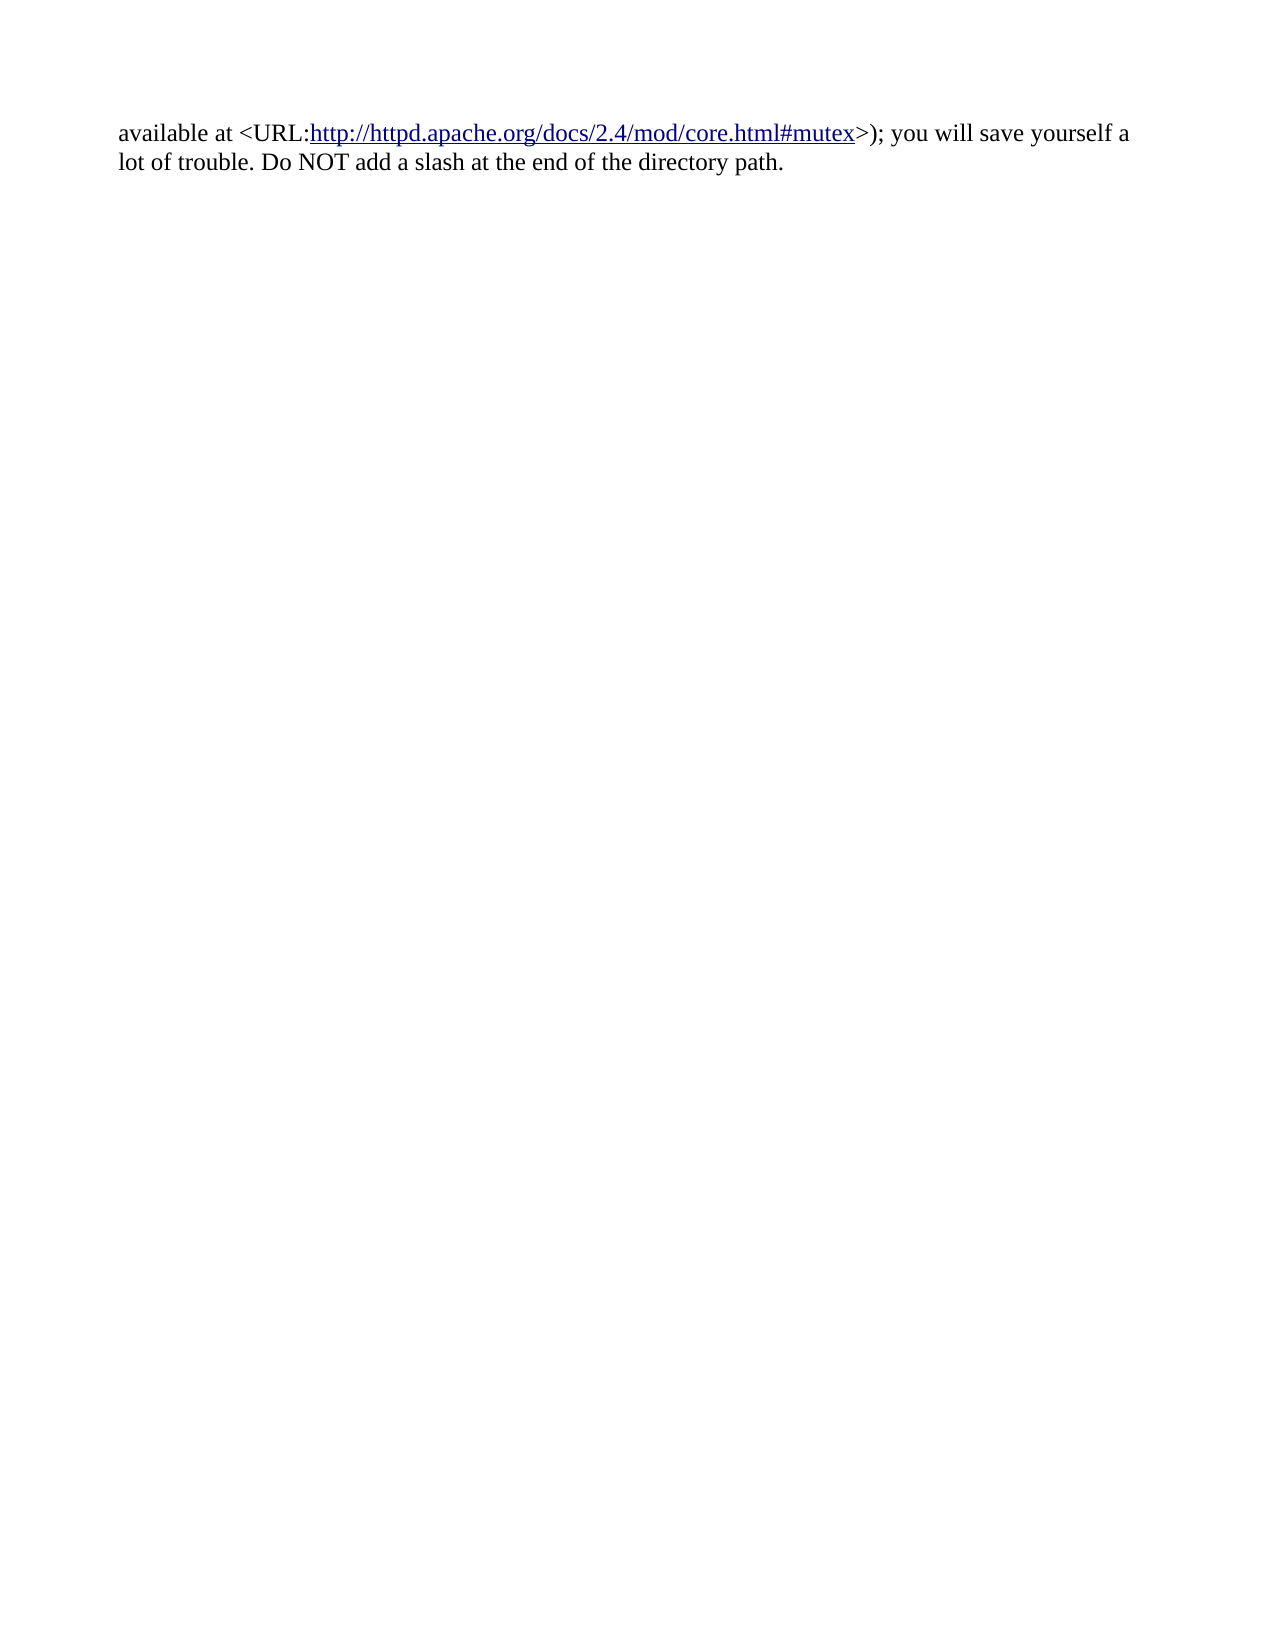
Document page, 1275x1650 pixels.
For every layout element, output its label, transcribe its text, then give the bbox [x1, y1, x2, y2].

text available at <URL:http://httpd.apache.org/docs/2.4/mod/core.html#mutex>); you will save yourself a lot of trouble. Do NOT add a slash at the end of the directory path. [118, 118, 1157, 176]
